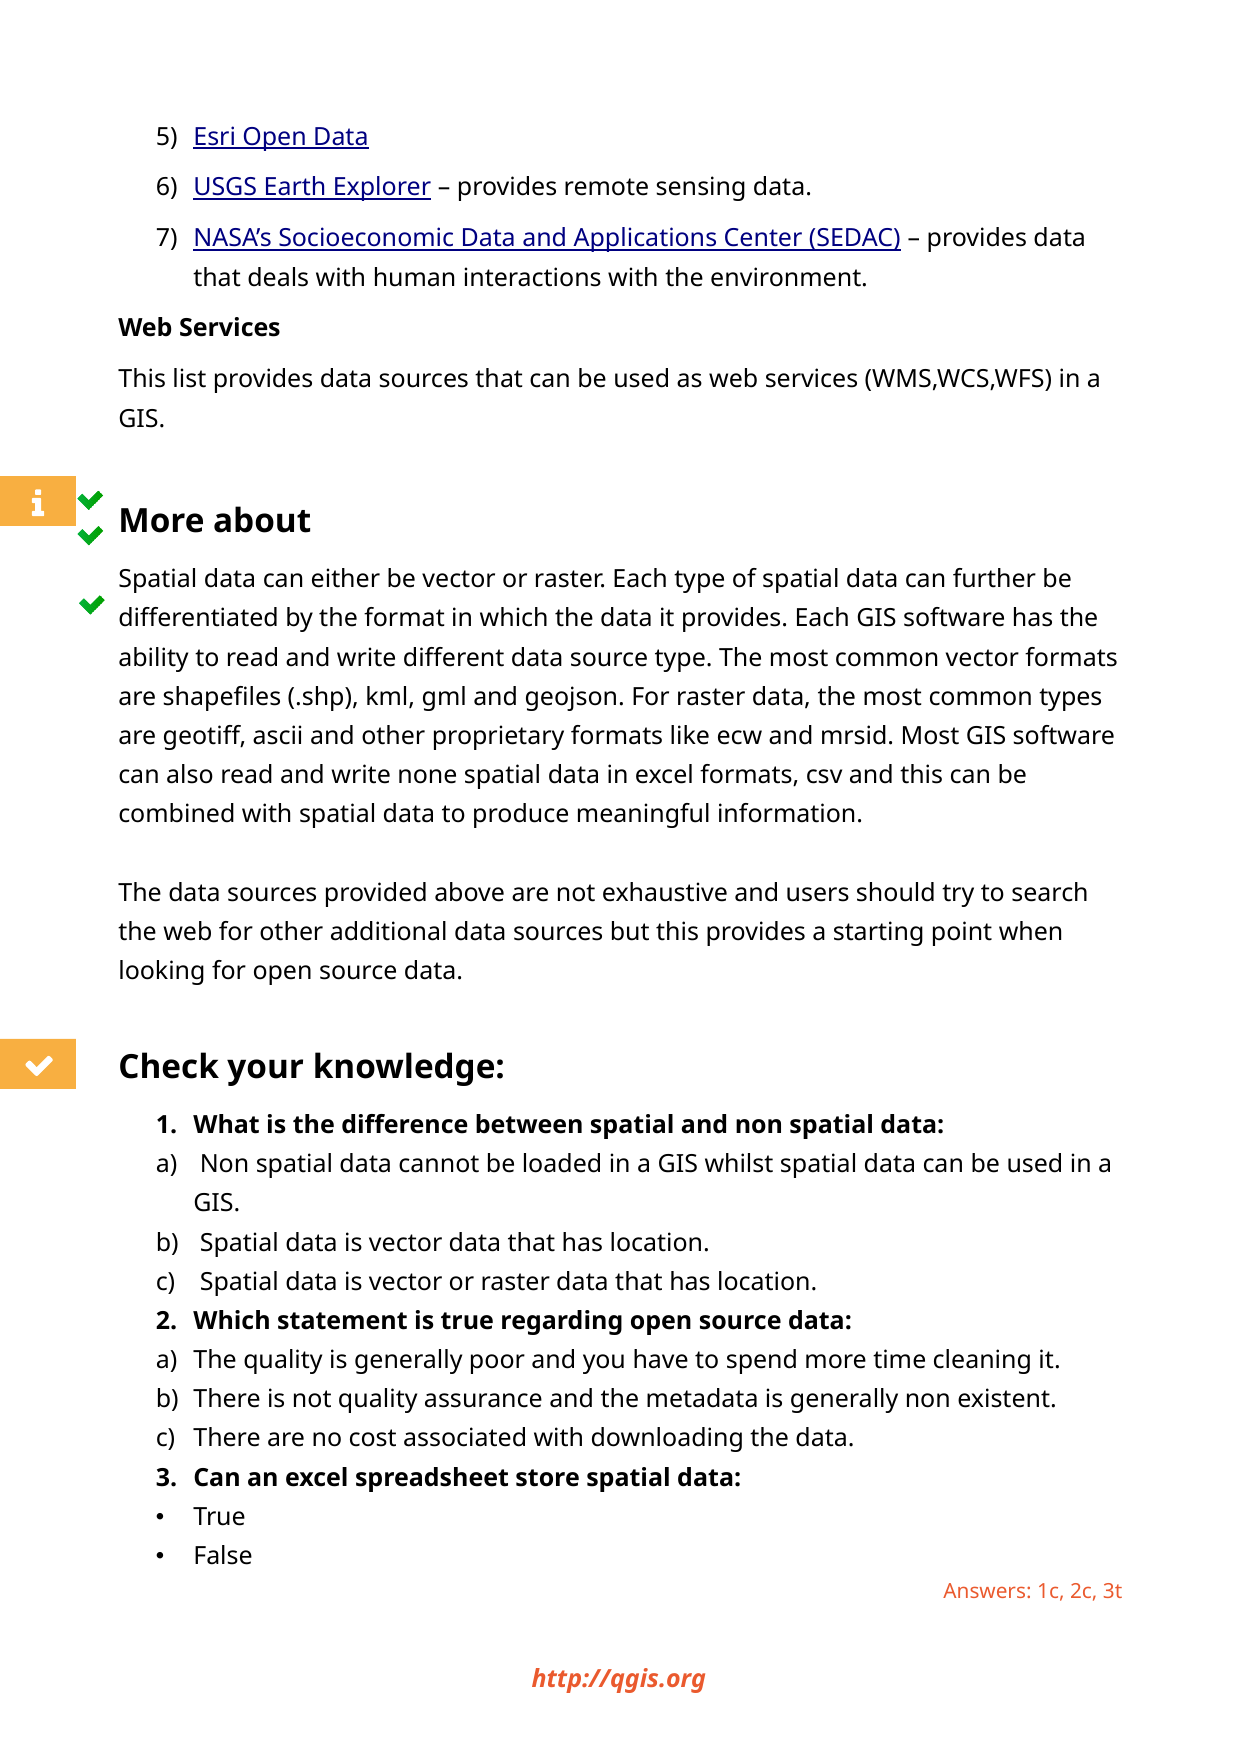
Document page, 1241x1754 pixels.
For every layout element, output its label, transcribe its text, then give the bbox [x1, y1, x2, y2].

text Answers: 1c, 2c, 3t [118, 1577, 1122, 1605]
list Spatial data is vector data that has location. [156, 1224, 1122, 1258]
list Which statement is true regarding open source data: [156, 1302, 1122, 1337]
subtitle Esri Open Data [156, 118, 1122, 152]
list Can an excel spreadsheet store spatial data: [156, 1459, 1122, 1493]
subtitle More about [118, 497, 1122, 542]
subtitle USGS Earth Explorer – provides remote sensing data. [156, 169, 1122, 203]
list False [156, 1537, 1122, 1572]
list Non spatial data cannot be loaded in a GIS whilst spatial data can be used in a GIS. [156, 1146, 1122, 1219]
list What is the difference between spatial and non spatial data: [156, 1107, 1122, 1141]
text The data sources provided above are not exhaustive and users should try to search the web for other additional data sources but this provides a starting point when looking for open source data. [118, 874, 1122, 987]
list Spatial data is vector or raster data that has location. [156, 1263, 1122, 1297]
list True [156, 1498, 1122, 1532]
list There are no cost associated with downloading the data. [156, 1420, 1122, 1454]
subtitle Check your knowledge: [118, 1043, 1122, 1088]
list NASA’s Socioeconomic Data and Applications Center (SEDAC) – provides data that deals with human interactions with the environment. [156, 220, 1122, 293]
text Web Services [118, 310, 1122, 344]
text Spatial data can either be vector or raster. Each type of spatial data can further be differentiated by the format in which the data it provides. Each GIS software has the ability to read and write different data source type. The most common vector formats are shapefiles (.shp), kml, gml and geojson. For raster data, the most common types are geotiff, ascii and other proprietary formats like ecw and mrsid. Most GIS software can also read and write none spatial data in excel formats, csv and this can be combined with spatial data to produce meaningful information. [118, 561, 1122, 830]
list The quality is generally poor and you have to spend more time cleaning it. [156, 1342, 1122, 1376]
text This list provides data sources that can be used as web services (WMS,WCS,WFS) in a GIS. [118, 361, 1122, 434]
list There is not quality assurance and the metadata is generally non existent. [156, 1381, 1122, 1415]
